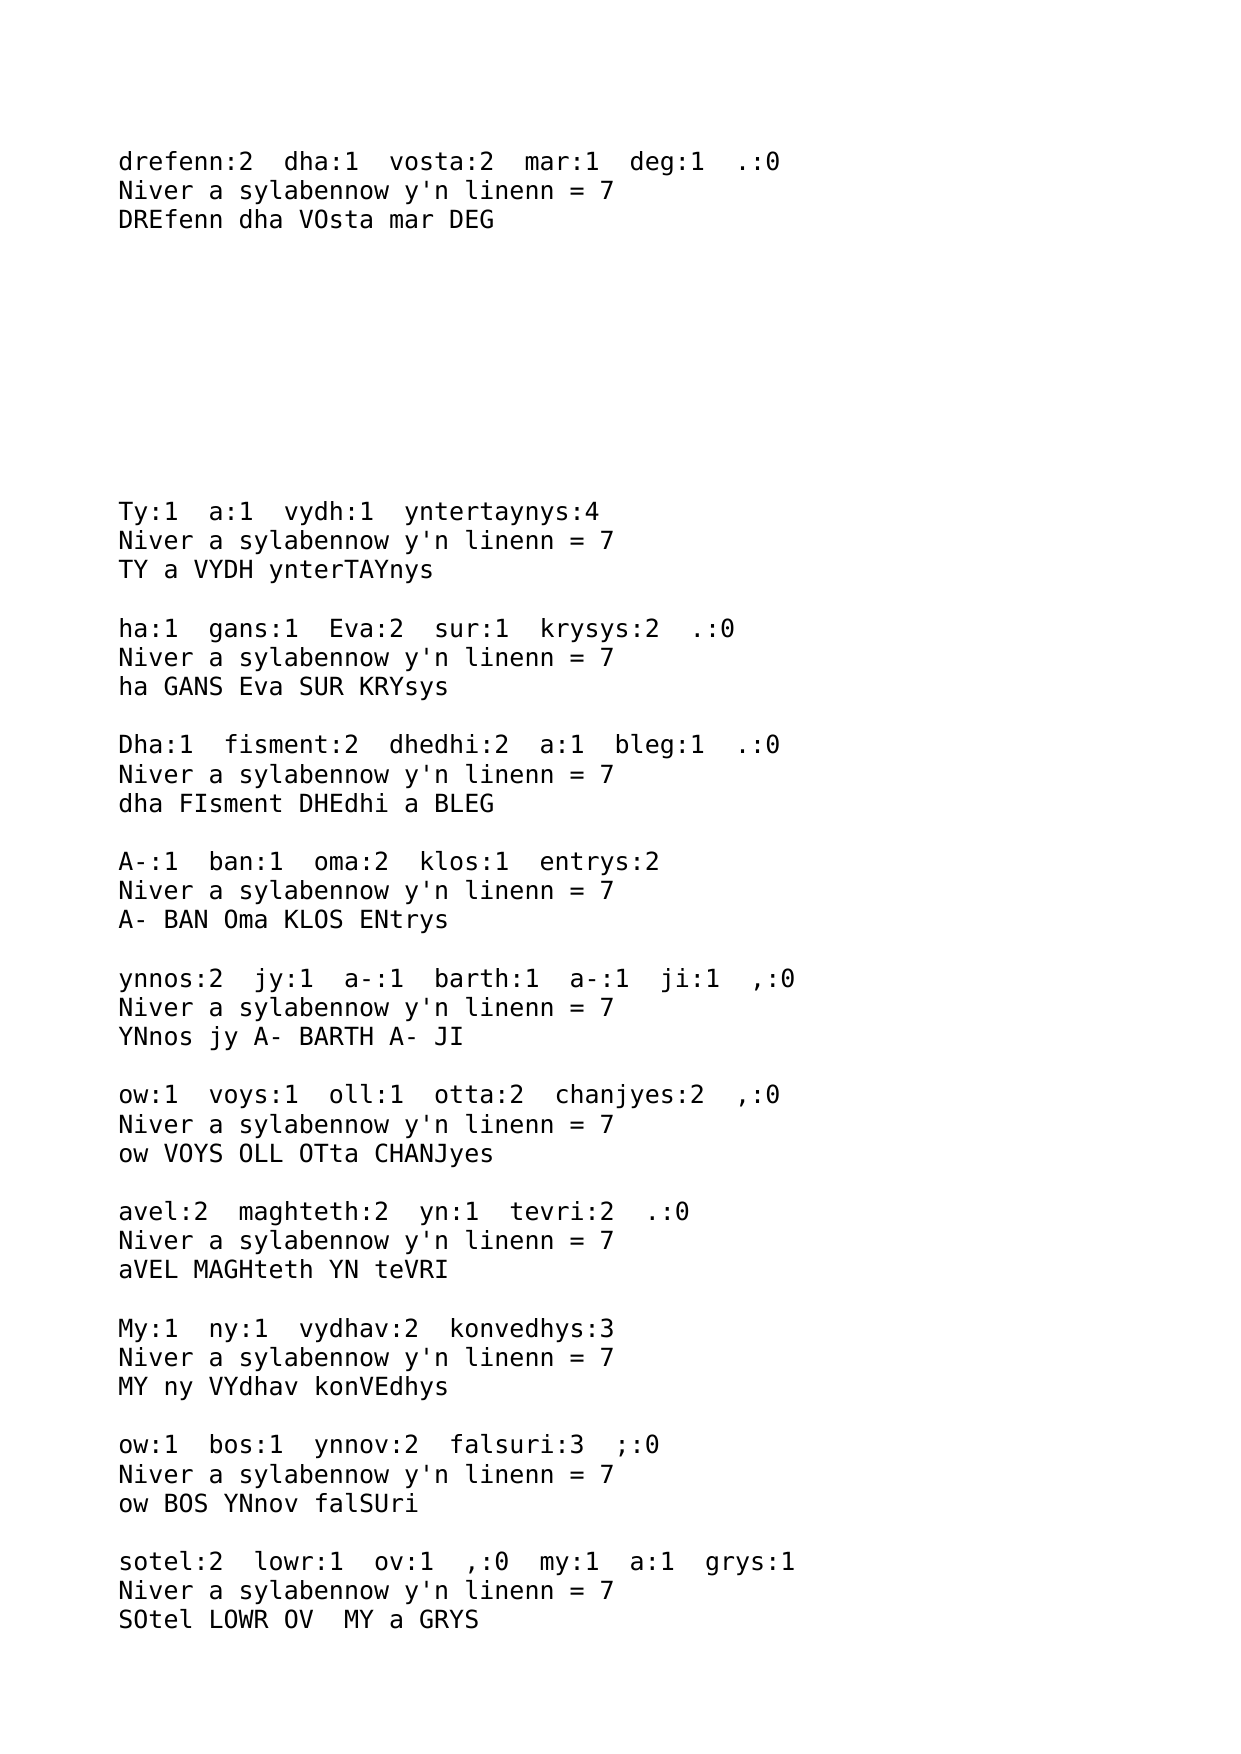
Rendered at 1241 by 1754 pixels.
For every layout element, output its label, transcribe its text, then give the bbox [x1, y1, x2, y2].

text ha GANS Eva SUR KRYsys [118, 672, 1122, 701]
text Niver a sylabennow y'n linenn = 7 [118, 1460, 1122, 1489]
text ow:1 bos:1 ynnov:2 falsuri:3 ;:0 [118, 1431, 1122, 1460]
text Niver a sylabennow y'n linenn = 7 [118, 1226, 1122, 1256]
text ow:1 voys:1 oll:1 otta:2 chanjyes:2 ,:0 [118, 1081, 1122, 1110]
text SOtel LOWR OV MY a GRYS [118, 1606, 1122, 1635]
text Niver a sylabennow y'n linenn = 7 [118, 993, 1122, 1022]
text My:1 ny:1 vydhav:2 konvedhys:3 [118, 1314, 1122, 1343]
text A-:1 ban:1 oma:2 klos:1 entrys:2 [118, 847, 1122, 876]
text Niver a sylabennow y'n linenn = 7 [118, 176, 1122, 206]
text A- BAN Oma KLOS ENtrys [118, 906, 1122, 935]
text Niver a sylabennow y'n linenn = 7 [118, 526, 1122, 556]
text sotel:2 lowr:1 ov:1 ,:0 my:1 a:1 grys:1 [118, 1547, 1122, 1576]
text Dha:1 fisment:2 dhedhi:2 a:1 bleg:1 .:0 [118, 731, 1122, 760]
text Niver a sylabennow y'n linenn = 7 [118, 1576, 1122, 1606]
text ynnos:2 jy:1 a-:1 barth:1 a-:1 ji:1 ,:0 [118, 964, 1122, 993]
text Niver a sylabennow y'n linenn = 7 [118, 1110, 1122, 1139]
text aVEL MAGHteth YN teVRI [118, 1256, 1122, 1285]
text ha:1 gans:1 Eva:2 sur:1 krysys:2 .:0 [118, 614, 1122, 643]
text Ty:1 a:1 vydh:1 yntertaynys:4 [118, 497, 1122, 526]
text DREfenn dha VOsta mar DEG [118, 206, 1122, 235]
text ow BOS YNnov falSUri [118, 1489, 1122, 1518]
text avel:2 maghteth:2 yn:1 tevri:2 .:0 [118, 1197, 1122, 1226]
text Niver a sylabennow y'n linenn = 7 [118, 876, 1122, 906]
text dha FIsment DHEdhi a BLEG [118, 789, 1122, 818]
text TY a VYDH ynterTAYnys [118, 556, 1122, 585]
text Niver a sylabennow y'n linenn = 7 [118, 760, 1122, 789]
text ow VOYS OLL OTta CHANJyes [118, 1139, 1122, 1168]
text Niver a sylabennow y'n linenn = 7 [118, 1343, 1122, 1372]
text Niver a sylabennow y'n linenn = 7 [118, 643, 1122, 672]
text drefenn:2 dha:1 vosta:2 mar:1 deg:1 .:0 [118, 147, 1122, 176]
text YNnos jy A- BARTH A- JI [118, 1022, 1122, 1051]
text MY ny VYdhav konVEdhys [118, 1372, 1122, 1401]
